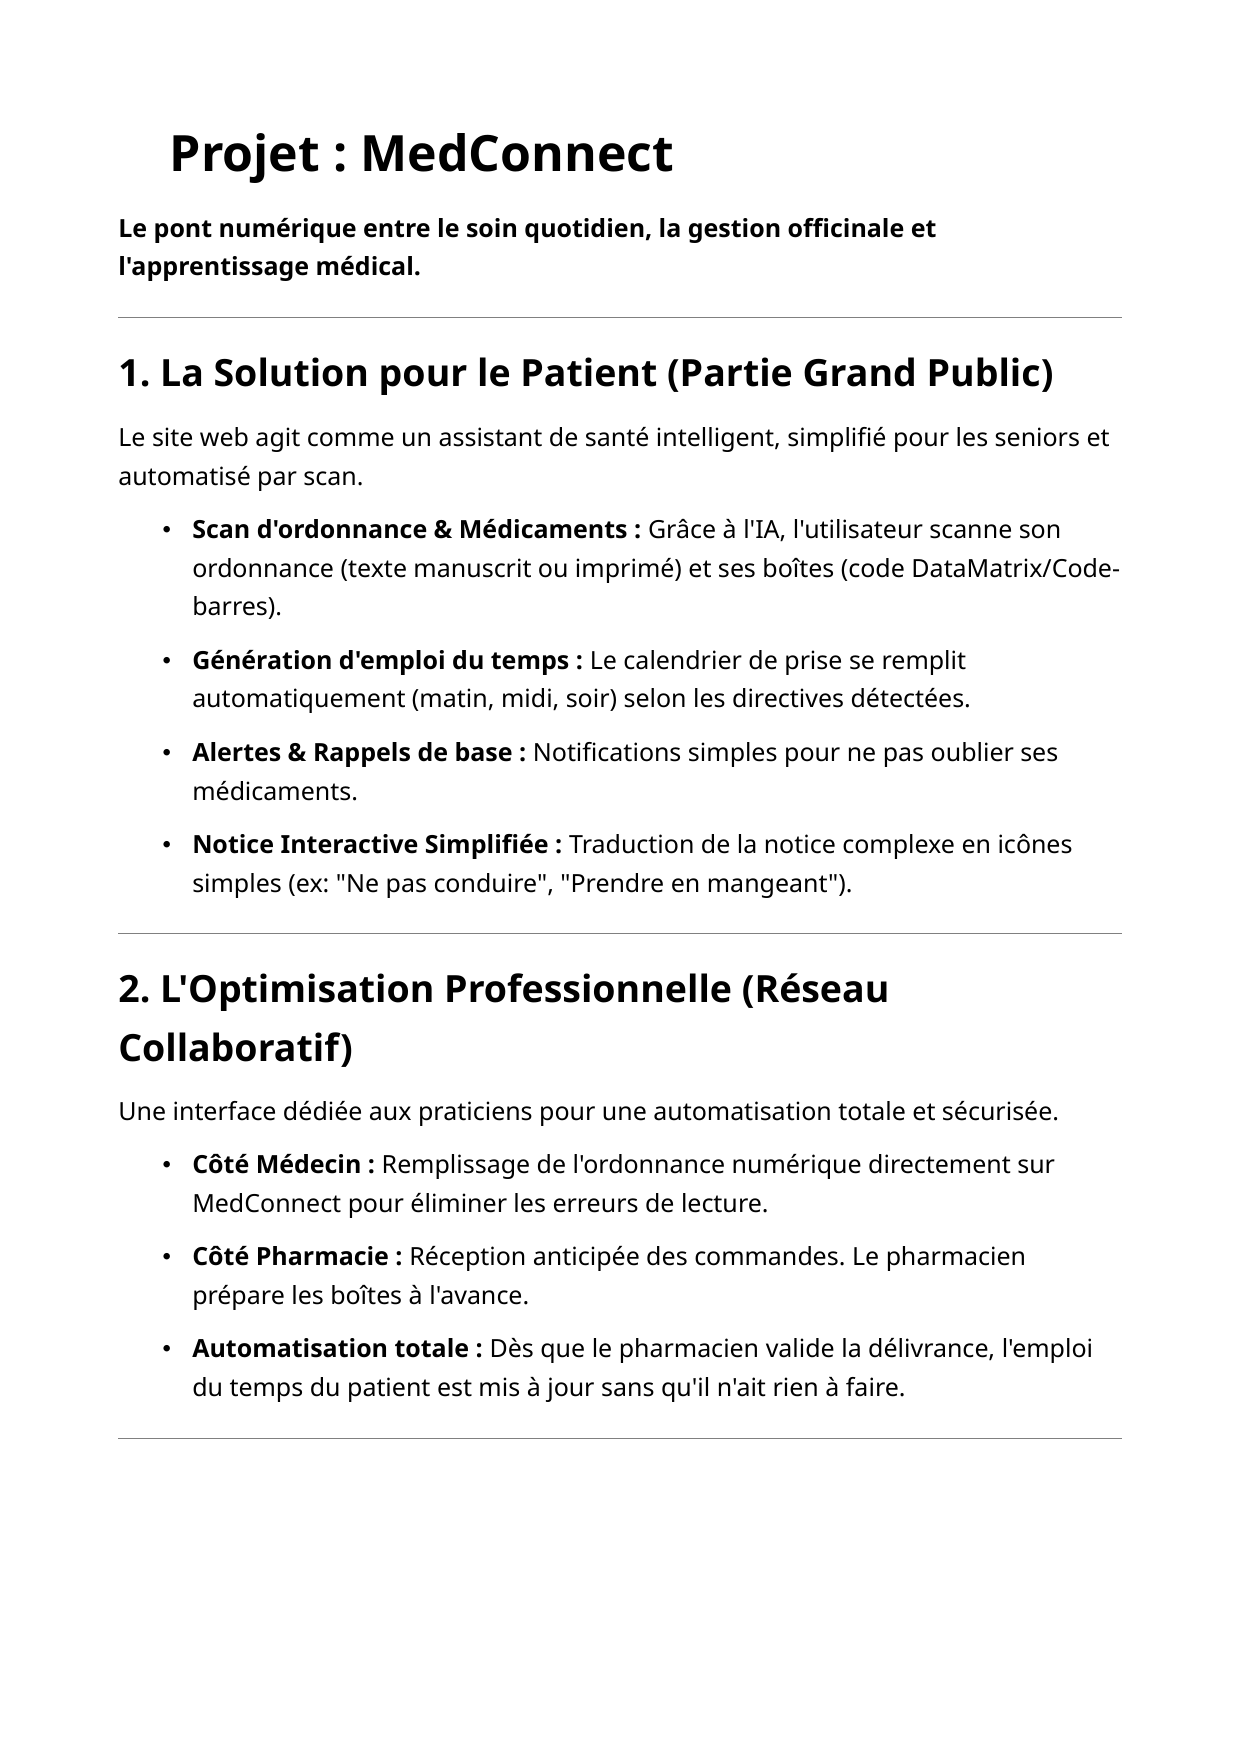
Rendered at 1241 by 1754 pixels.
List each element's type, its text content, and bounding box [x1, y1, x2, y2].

subtitle 1. La Solution pour le Patient (Partie Grand Public) [118, 347, 1122, 398]
text Une interface dédiée aux praticiens pour une automatisation totale et sécurisée. [118, 1094, 1122, 1128]
list Alertes & Rappels de base : Notifications simples pour ne pas oublier ses médicaments. [162, 734, 1122, 807]
list Côté Pharmacie : Réception anticipée des commandes. Le pharmacien prépare les boîtes à l'avance. [162, 1239, 1122, 1312]
subtitle 2. L'Optimisation Professionnelle (Réseau Collaboratif) [118, 963, 1122, 1072]
list Automatisation totale : Dès que le pharmacien valide la délivrance, l'emploi du temps du patient est mis à jour sans qu'il n'ait rien à faire. [162, 1331, 1122, 1404]
list Côté Médecin : Remplissage de l'ordonnance numérique directement sur MedConnect pour éliminer les erreurs de lecture. [162, 1147, 1122, 1220]
list Notice Interactive Simplifiée : Traduction de la notice complexe en icônes simples (ex: "Ne pas conduire", "Prendre en mangeant"). [162, 826, 1122, 899]
subtitle 🏥 Projet : MedConnect [118, 118, 1122, 186]
text Le pont numérique entre le soin quotidien, la gestion officinale et l'apprentissage médical. [118, 210, 1122, 283]
list Génération d'emploi du temps : Le calendrier de prise se remplit automatiquement (matin, midi, soir) selon les directives détectées. [162, 642, 1122, 715]
text Le site web agit comme un assistant de santé intelligent, simplifié pour les seniors et automatisé par scan. [118, 419, 1122, 492]
list Scan d'ordonnance & Médicaments : Grâce à l'IA, l'utilisateur scanne son ordonnance (texte manuscrit ou imprimé) et ses boîtes (code DataMatrix/Code-barres). [162, 511, 1122, 623]
